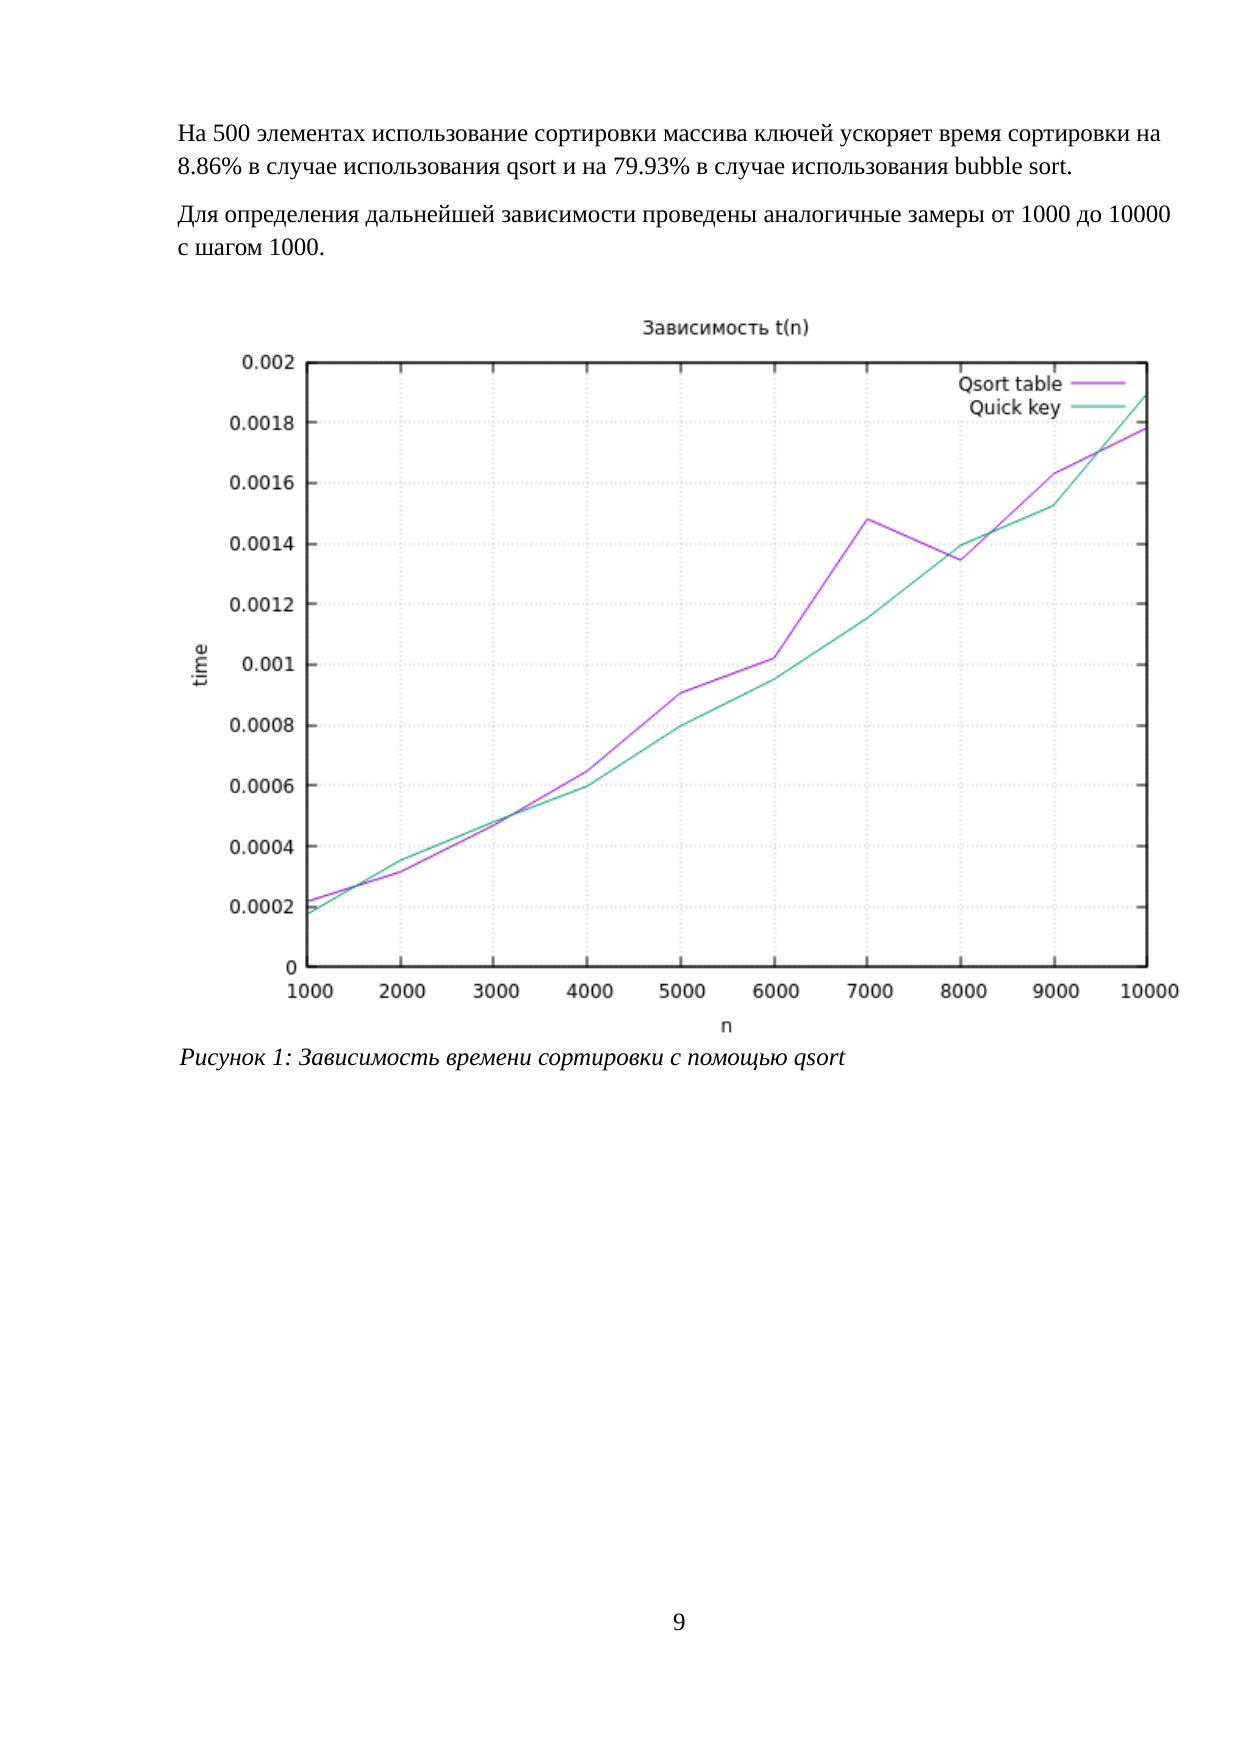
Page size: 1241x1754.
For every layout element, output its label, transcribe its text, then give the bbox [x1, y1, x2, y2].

text На 500 элементах использование сортировки массива ключей ускоряет время сортировки на 8.86% в случае использования qsort и на 79.93% в случае использования bubble sort. [177, 118, 1181, 180]
text Для определения дальнейшей зависимости проведены аналогичные замеры от 1000 до 10000 с шагом 1000. [177, 199, 1181, 261]
picture [179, 291, 1180, 1042]
text Рисунок 1: Зависимость времени сортировки с помощью qsort [179, 1042, 1179, 1071]
